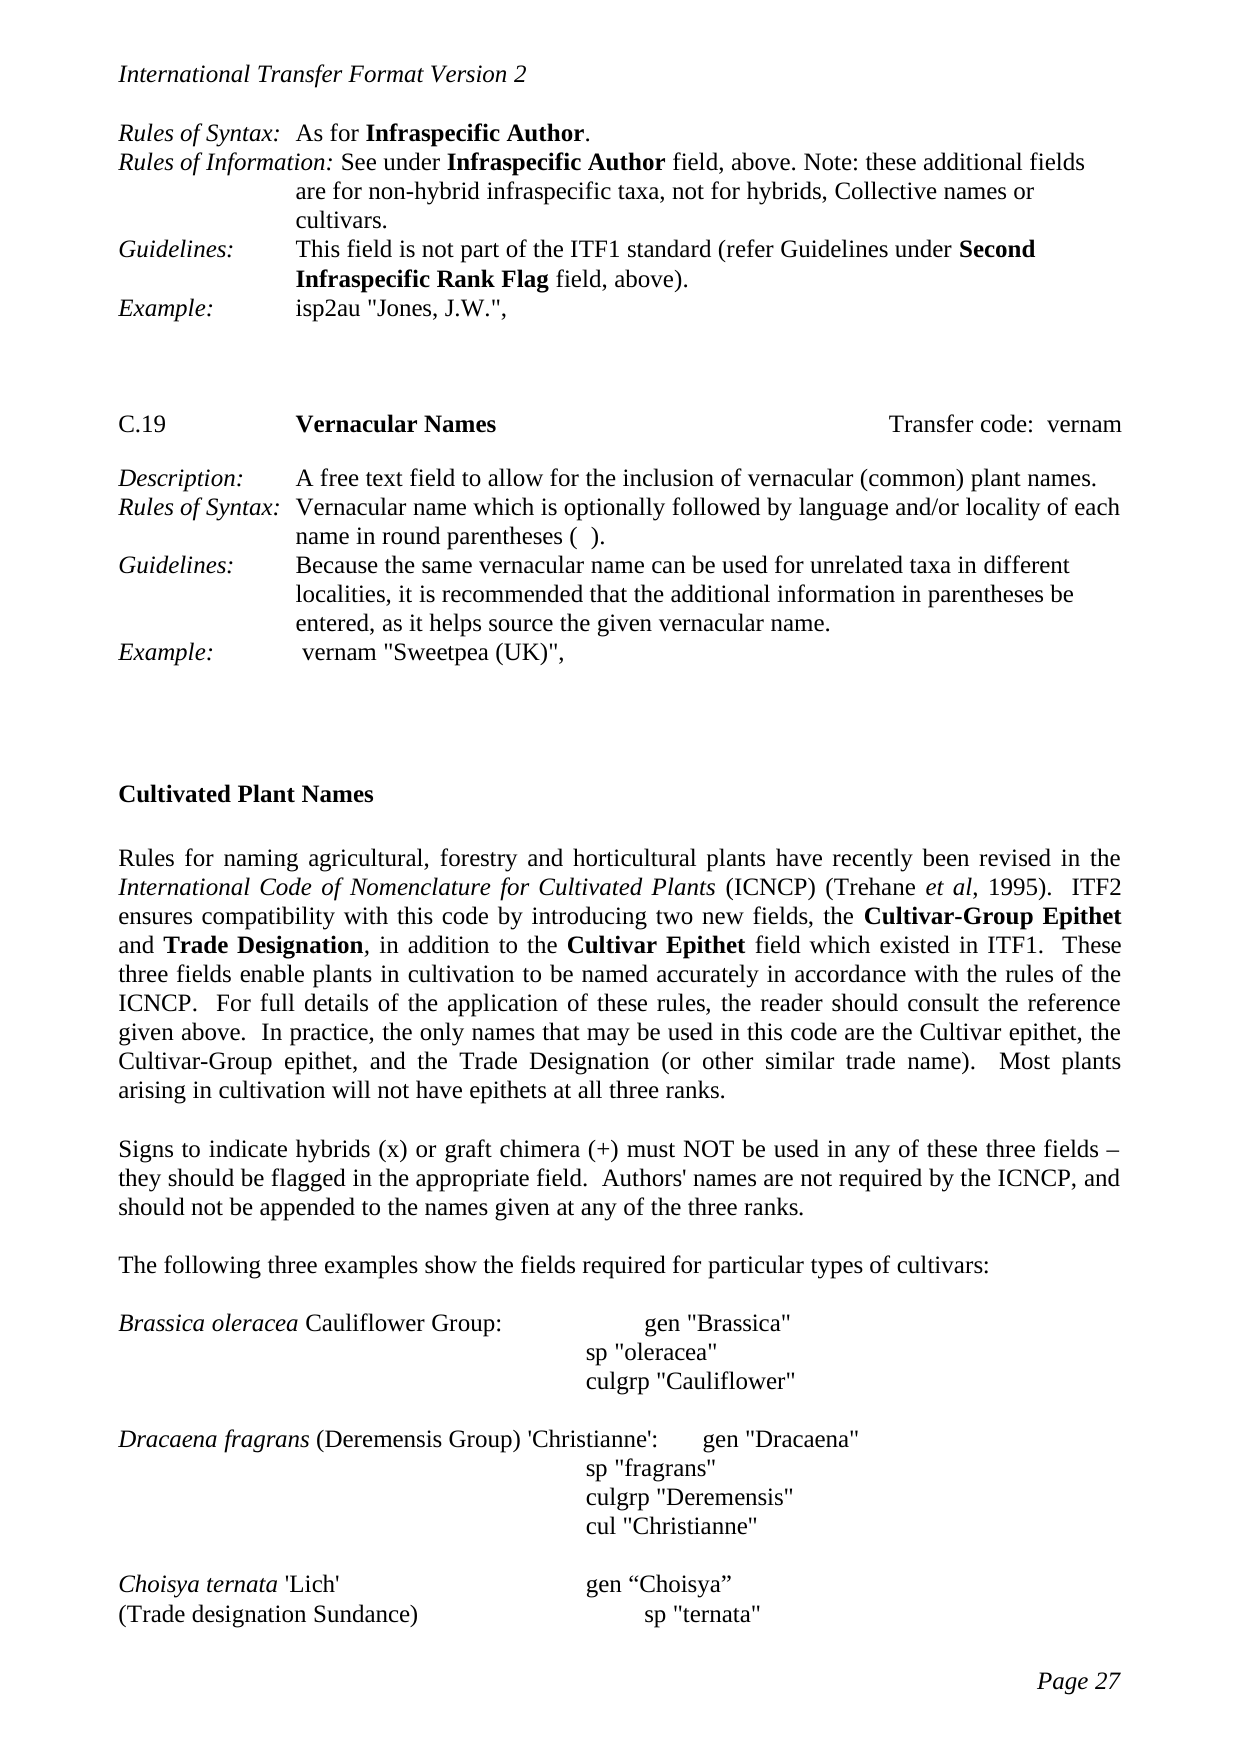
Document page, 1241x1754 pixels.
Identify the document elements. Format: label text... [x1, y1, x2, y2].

text culgrp "Cauliflower" [469, 1366, 1122, 1395]
text Example: vernam "Sweetpea (UK)", [118, 637, 1122, 666]
text Rules of Information: See under Infraspecific Author field, above. Note: these additional fields are for non-hybrid infraspecific taxa, not for hybrids, Collective names or cultivars. [118, 147, 1122, 234]
text Description: A free text field to allow for the inclusion of vernacular (common) plant names. [118, 463, 1122, 492]
text Rules for naming agricultural, forestry and horticultural plants have recently been revised in the International Code of Nomenclature for Cultivated Plants (ICNCP) (Trehane et al, 1995). ITF2 ensures compatibility with this code by introducing two new fields, the Cultivar-Group Epithet and Trade Designation, in addition to the Cultivar Epithet field which existed in ITF1. These three fields enable plants in cultivation to be named accurately in accordance with the rules of the ICNCP. For full details of the application of these rules, the reader should consult the reference given above. In practice, the only names that may be used in this code are the Cultivar epithet, the Cultivar-Group epithet, and the Trade Designation (or other similar trade name). Most plants arising in cultivation will not have epithets at all three ranks. [118, 843, 1122, 1104]
text Brassica oleracea Cauliflower Group: gen "Brassica" [118, 1308, 1122, 1337]
text Guidelines: Because the same vernacular name can be used for unrelated taxa in different localities, it is recommended that the additional information in parentheses be entered, as it helps source the given vernacular name. [118, 550, 1122, 637]
text sp "fragrans" [469, 1453, 1122, 1482]
text Choisya ternata 'Lich' gen “Choisya” [118, 1569, 1122, 1598]
subtitle Cultivated Plant Names [118, 778, 1122, 807]
text Rules of Syntax: Vernacular name which is optionally followed by language and/or locality of each name in round parentheses ( ). [118, 492, 1122, 550]
text cul "Christianne" [469, 1511, 1122, 1540]
text Rules of Syntax: As for Infraspecific Author. [118, 118, 1122, 147]
text Dracaena fragrans (Deremensis Group) 'Christianne': gen "Dracaena" [118, 1424, 1122, 1453]
text C.19 Vernacular Names Transfer code: vernam [118, 409, 1122, 438]
text Example: isp2au "Jones, J.W.", [118, 292, 1122, 322]
text (Trade designation Sundance) sp "ternata" [118, 1598, 1122, 1627]
text sp "oleracea" [469, 1337, 1122, 1366]
text Signs to indicate hybrids (x) or graft chimera (+) must NOT be used in any of these three fields – they should be flagged in the appropriate field. Authors' names are not required by the ICNCP, and should not be appended to the names given at any of the three ranks. [118, 1133, 1122, 1221]
text The following three examples show the fields required for particular types of cultivars: [118, 1250, 1122, 1279]
text culgrp "Deremensis" [469, 1482, 1122, 1511]
text Guidelines: This field is not part of the ITF1 standard (refer Guidelines under Second Infraspecific Rank Flag field, above). [118, 234, 1122, 292]
